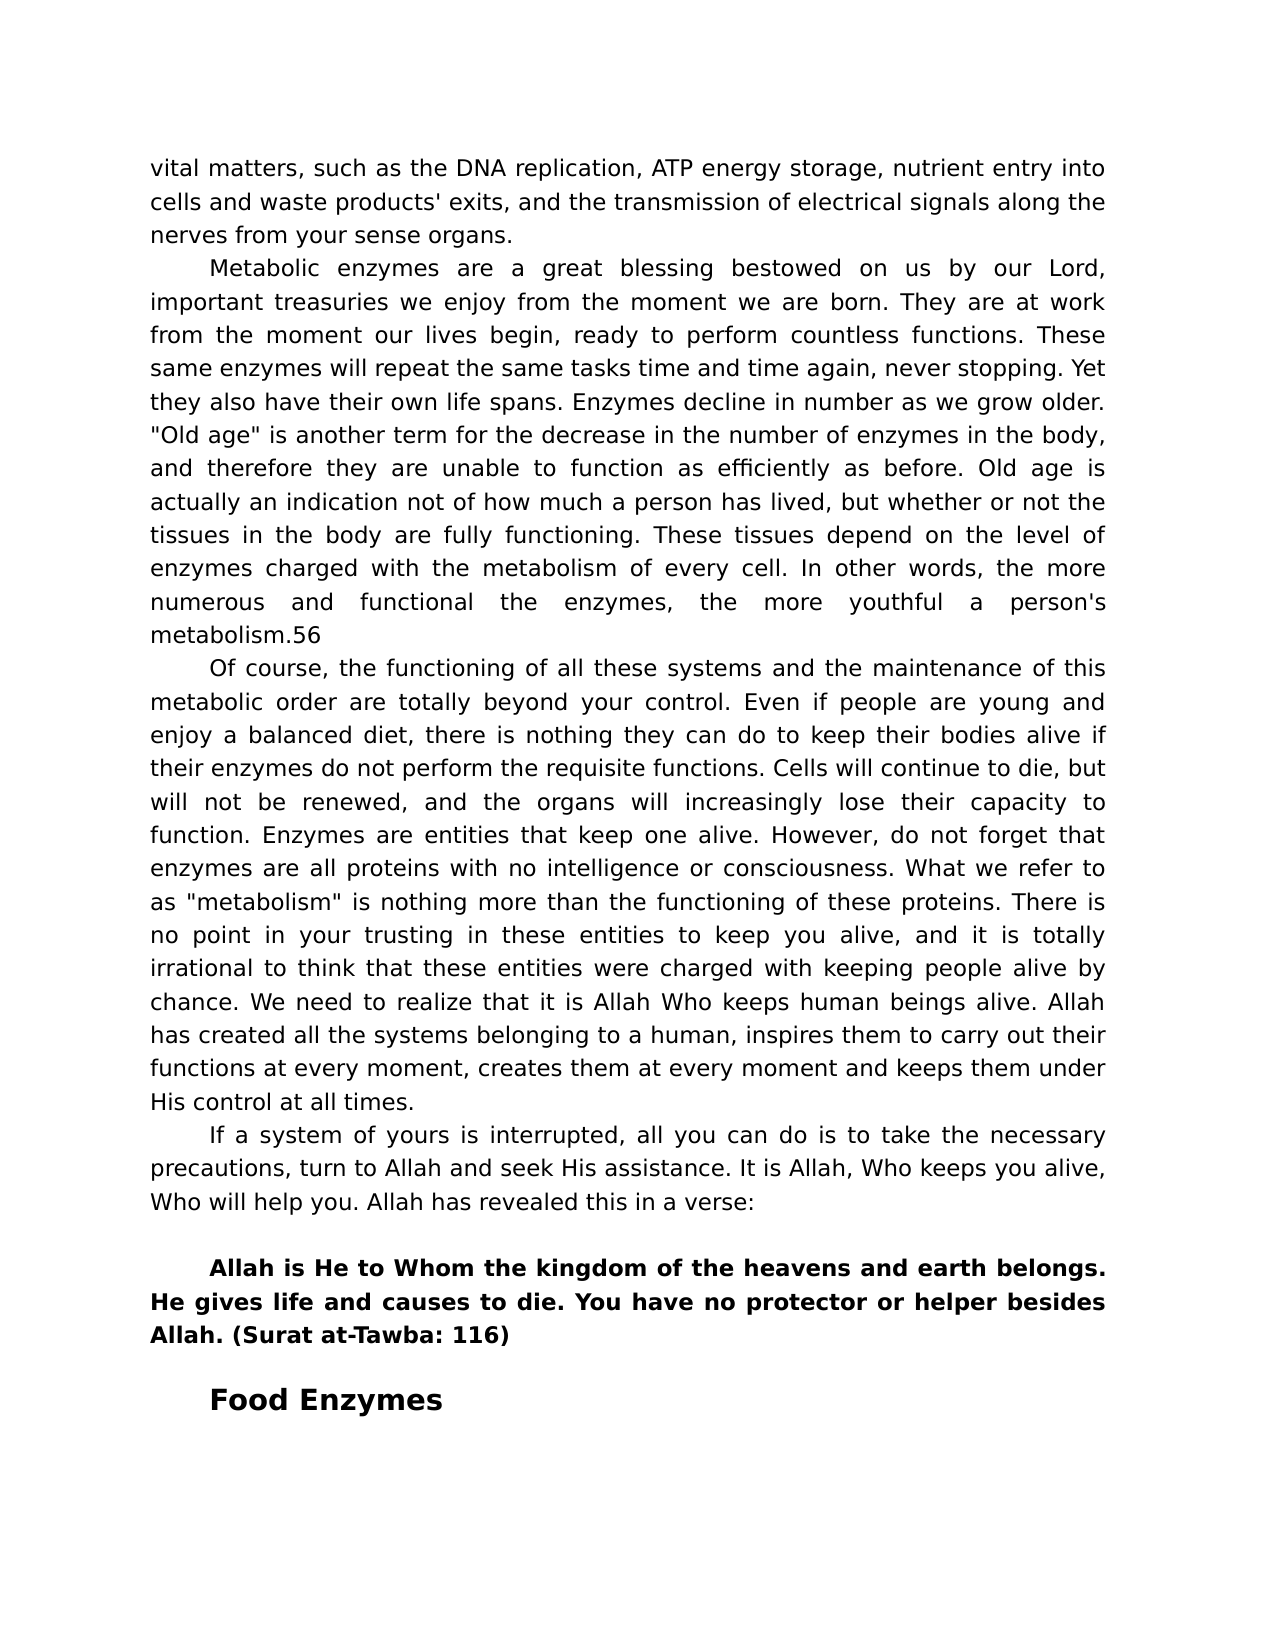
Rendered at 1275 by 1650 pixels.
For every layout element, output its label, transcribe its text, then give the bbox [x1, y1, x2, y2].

text If a system of yours is interrupted, all you can do is to take the necessary precautions, turn to Allah and seek His assistance. It is Allah, Who keeps you alive, Who will help you. Allah has revealed this in a verse: [150, 1117, 1107, 1217]
text Food Enzymes [150, 1383, 1107, 1417]
text vital matters, such as the DNA replication, ATP energy storage, nutrient entry into cells and waste products' exits, and the transmission of electrical signals along the nerves from your sense organs. [150, 150, 1107, 250]
text Metabolic enzymes are a great blessing bestowed on us by our Lord, important treasuries we enjoy from the moment we are born. They are at work from the moment our lives begin, ready to perform countless functions. These same enzymes will repeat the same tasks time and time again, never stopping. Yet they also have their own life spans. Enzymes decline in number as we grow older. "Old age" is another term for the decrease in the number of enzymes in the body, and therefore they are unable to function as efficiently as before. Old age is actually an indication not of how much a person has lived, but whether or not the tissues in the body are fully functioning. These tissues depend on the level of enzymes charged with the metabolism of every cell. In other words, the more numerous and functional the enzymes, the more youthful a person's metabolism.56 [150, 250, 1107, 650]
text Allah is He to Whom the kingdom of the heavens and earth belongs. He gives life and causes to die. You have no protector or helper besides Allah. (Surat at-Tawba: 116) [150, 1250, 1107, 1350]
text Of course, the functioning of all these systems and the maintenance of this metabolic order are totally beyond your control. Even if people are young and enjoy a balanced diet, there is nothing they can do to keep their bodies alive if their enzymes do not perform the requisite functions. Cells will continue to die, but will not be renewed, and the organs will increasingly lose their capacity to function. Enzymes are entities that keep one alive. However, do not forget that enzymes are all proteins with no intelligence or consciousness. What we refer to as "metabolism" is nothing more than the functioning of these proteins. There is no point in your trusting in these entities to keep you alive, and it is totally irrational to think that these entities were charged with keeping people alive by chance. We need to realize that it is Allah Who keeps human beings alive. Allah has created all the systems belonging to a human, inspires them to carry out their functions at every moment, creates them at every moment and keeps them under His control at all times. [150, 650, 1107, 1117]
